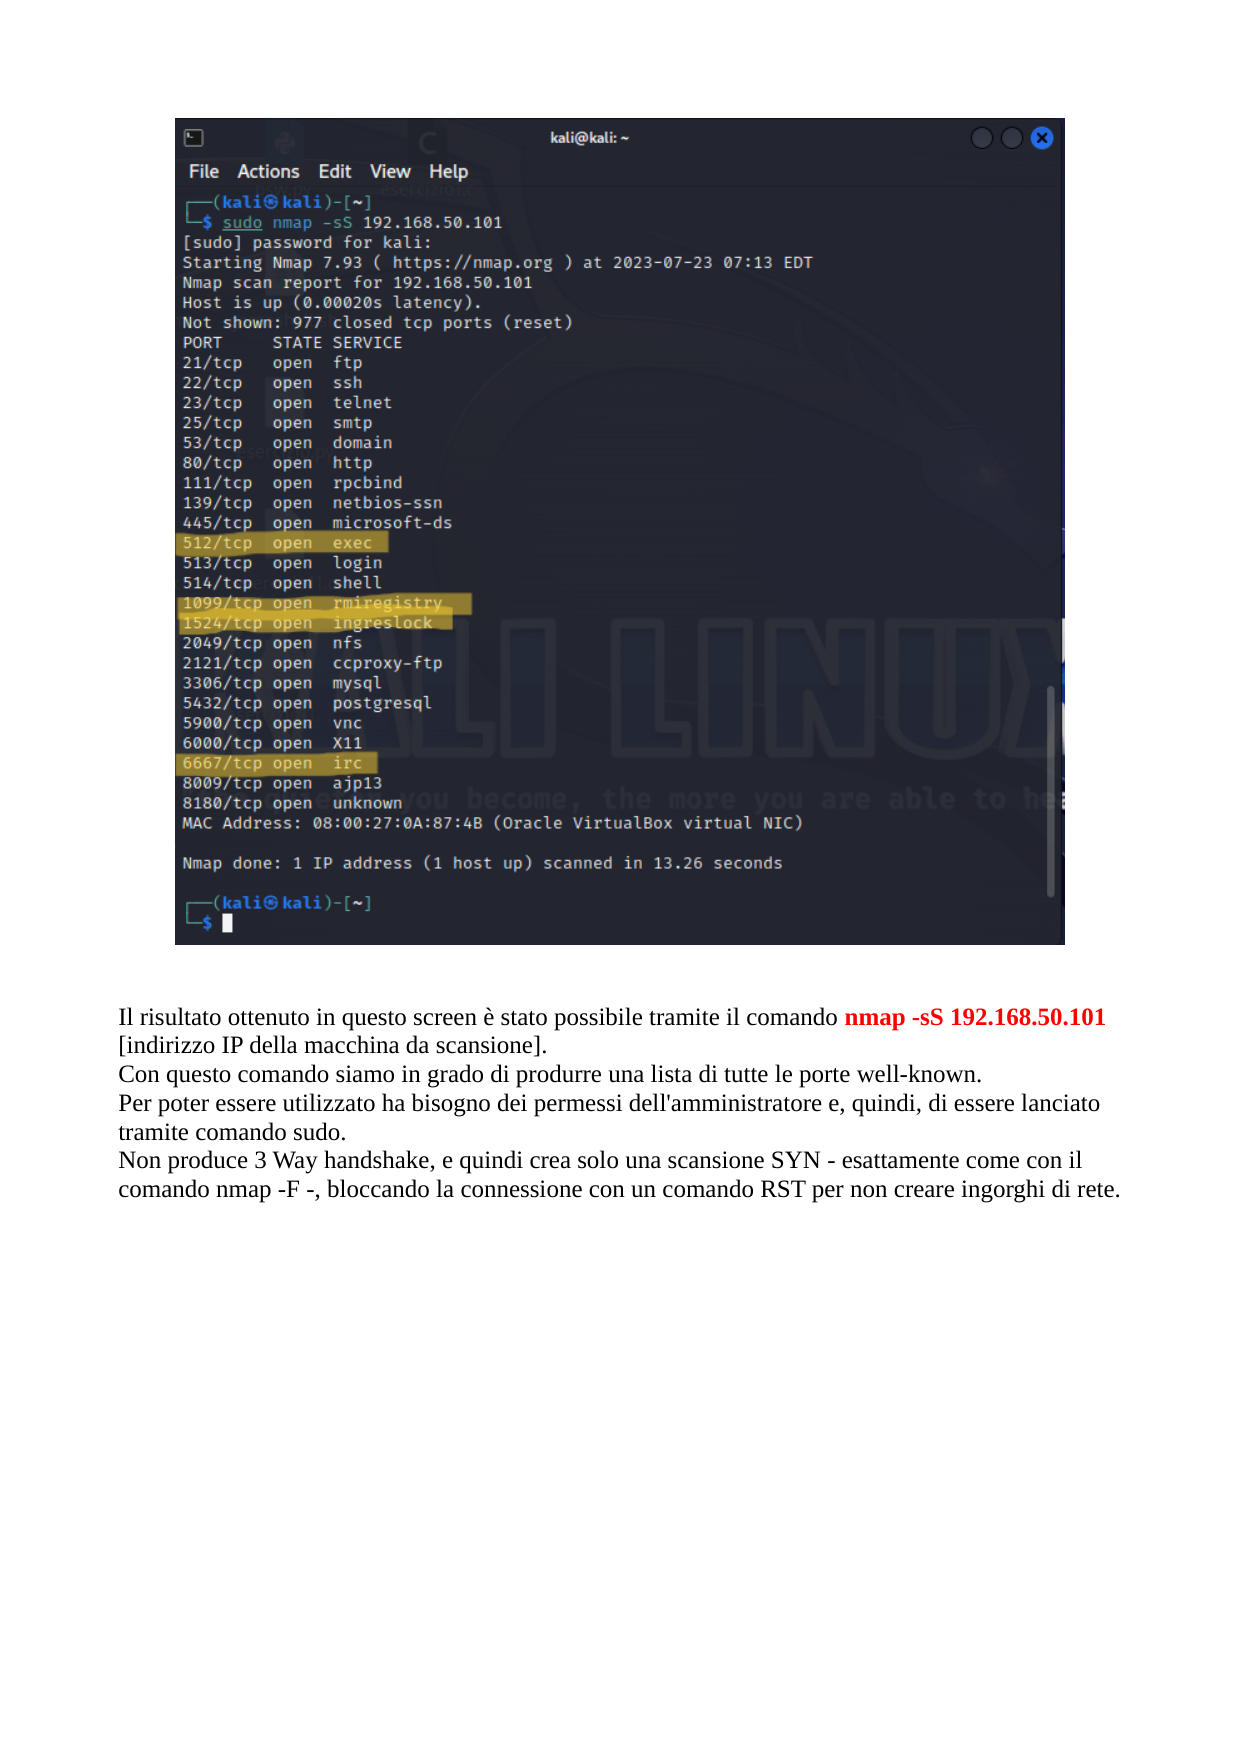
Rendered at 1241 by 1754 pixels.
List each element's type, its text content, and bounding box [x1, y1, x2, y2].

text Con questo comando siamo in grado di produrre una lista di tutte le porte well-known. [118, 1059, 1122, 1088]
picture [175, 118, 1065, 945]
text Non produce 3 Way handshake, e quindi crea solo una scansione SYN - esattamente come con il comando nmap -F -, bloccando la connessione con un comando RST per non creare ingorghi di rete. [118, 1146, 1122, 1203]
text Per poter essere utilizzato ha bisogno dei permessi dell'amministratore e, quindi, di essere lanciato tramite comando sudo. [118, 1088, 1122, 1146]
text Il risultato ottenuto in questo screen è stato possibile tramite il comando nmap -sS 192.168.50.101 [indirizzo IP della macchina da scansione]. [118, 1002, 1122, 1059]
